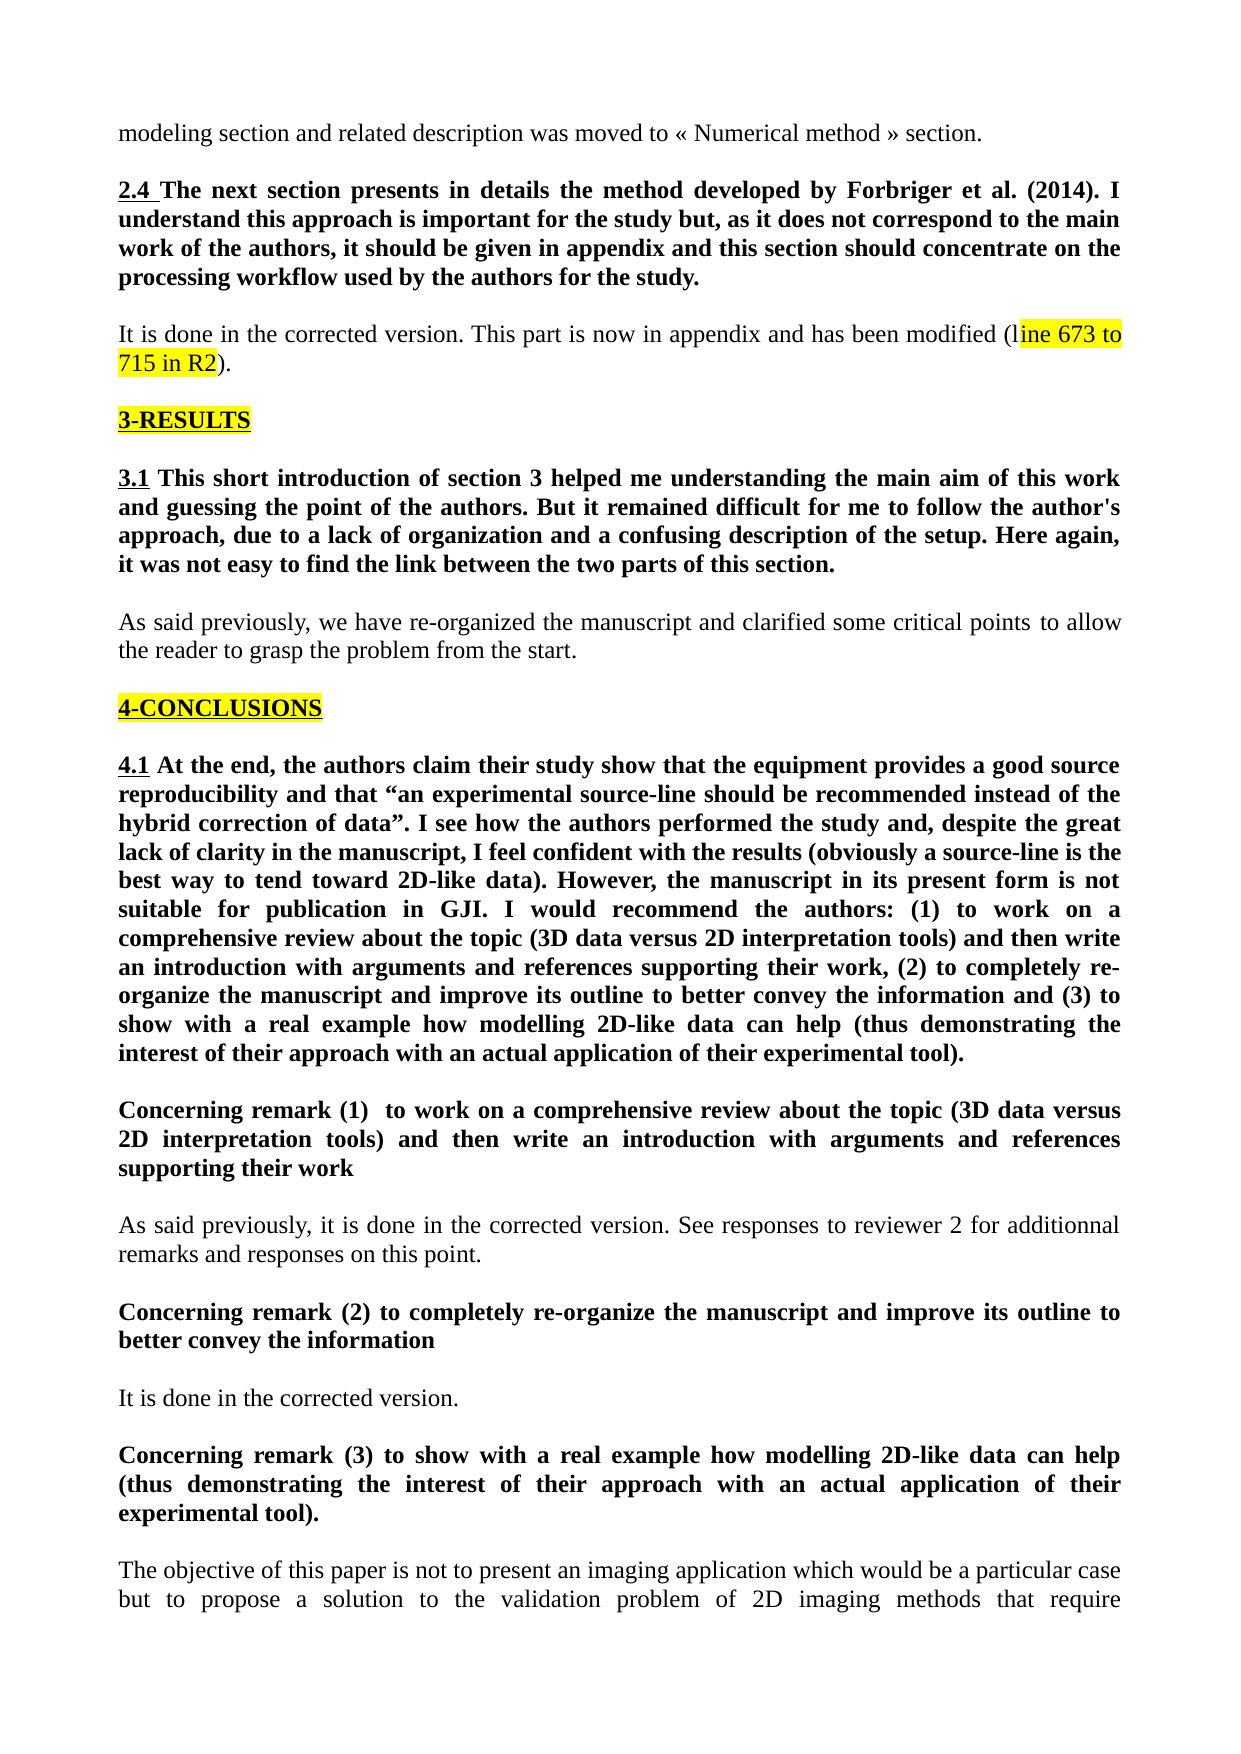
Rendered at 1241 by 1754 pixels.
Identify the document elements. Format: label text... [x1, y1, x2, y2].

text modeling section and related description was moved to « Numerical method » section. [118, 118, 1122, 147]
text Concerning remark (2) to completely re-organize the manuscript and improve its outline to better convey the information [118, 1297, 1122, 1354]
text 3.1 This short introduction of section 3 helped me understanding the main aim of this work and guessing the point of the authors. But it remained difficult for me to follow the author's approach, due to a lack of organization and a confusing description of the setup. Here again, it was not easy to find the link between the two parts of this section. [118, 463, 1122, 578]
text Concerning remark (3) to show with a real example how modelling 2D-like data can help (thus demonstrating the interest of their approach with an actual application of their experimental tool). [118, 1441, 1122, 1527]
text The objective of this paper is not to present an imaging application which would be a particular case but to propose a solution to the validation problem of 2D imaging methods that require [118, 1556, 1122, 1613]
text It is done in the corrected version. [118, 1383, 1122, 1412]
text 4.1 At the end, the authors claim their study show that the equipment provides a good source reproducibility and that “an experimental source-line should be recommended instead of the hybrid correction of data”. I see how the authors performed the study and, despite the great lack of clarity in the manuscript, I feel confident with the results (obviously a source-line is the best way to tend toward 2D-like data). However, the manuscript in its present form is not suitable for publication in GJI. I would recommend the authors: (1) to work on a comprehensive review about the topic (3D data versus 2D interpretation tools) and then write an introduction with arguments and references supporting their work, (2) to completely re-organize the manuscript and improve its outline to better convey the information and (3) to show with a real example how modelling 2D-like data can help (thus demonstrating the interest of their approach with an actual application of their experimental tool). [118, 751, 1122, 1067]
text As said previously, it is done in the corrected version. See responses to reviewer 2 for additionnal remarks and responses on this point. [118, 1211, 1122, 1268]
text 3-RESULTS [118, 406, 1122, 434]
text It is done in the corrected version. This part is now in appendix and has been modified (line 673 to 715 in R2). [118, 319, 1122, 377]
text 2.4 The next section presents in details the method developed by Forbriger et al. (2014). I understand this approach is important for the study but, as it does not correspond to the main work of the authors, it should be given in appendix and this section should concentrate on the processing workflow used by the authors for the study. [118, 176, 1122, 291]
text 4-CONCLUSIONS [118, 693, 1122, 722]
text Concerning remark (1) to work on a comprehensive review about the topic (3D data versus 2D interpretation tools) and then write an introduction with arguments and references supporting their work [118, 1096, 1122, 1182]
text As said previously, we have re-organized the manuscript and clarified some critical points to allow the reader to grasp the problem from the start. [118, 607, 1122, 664]
